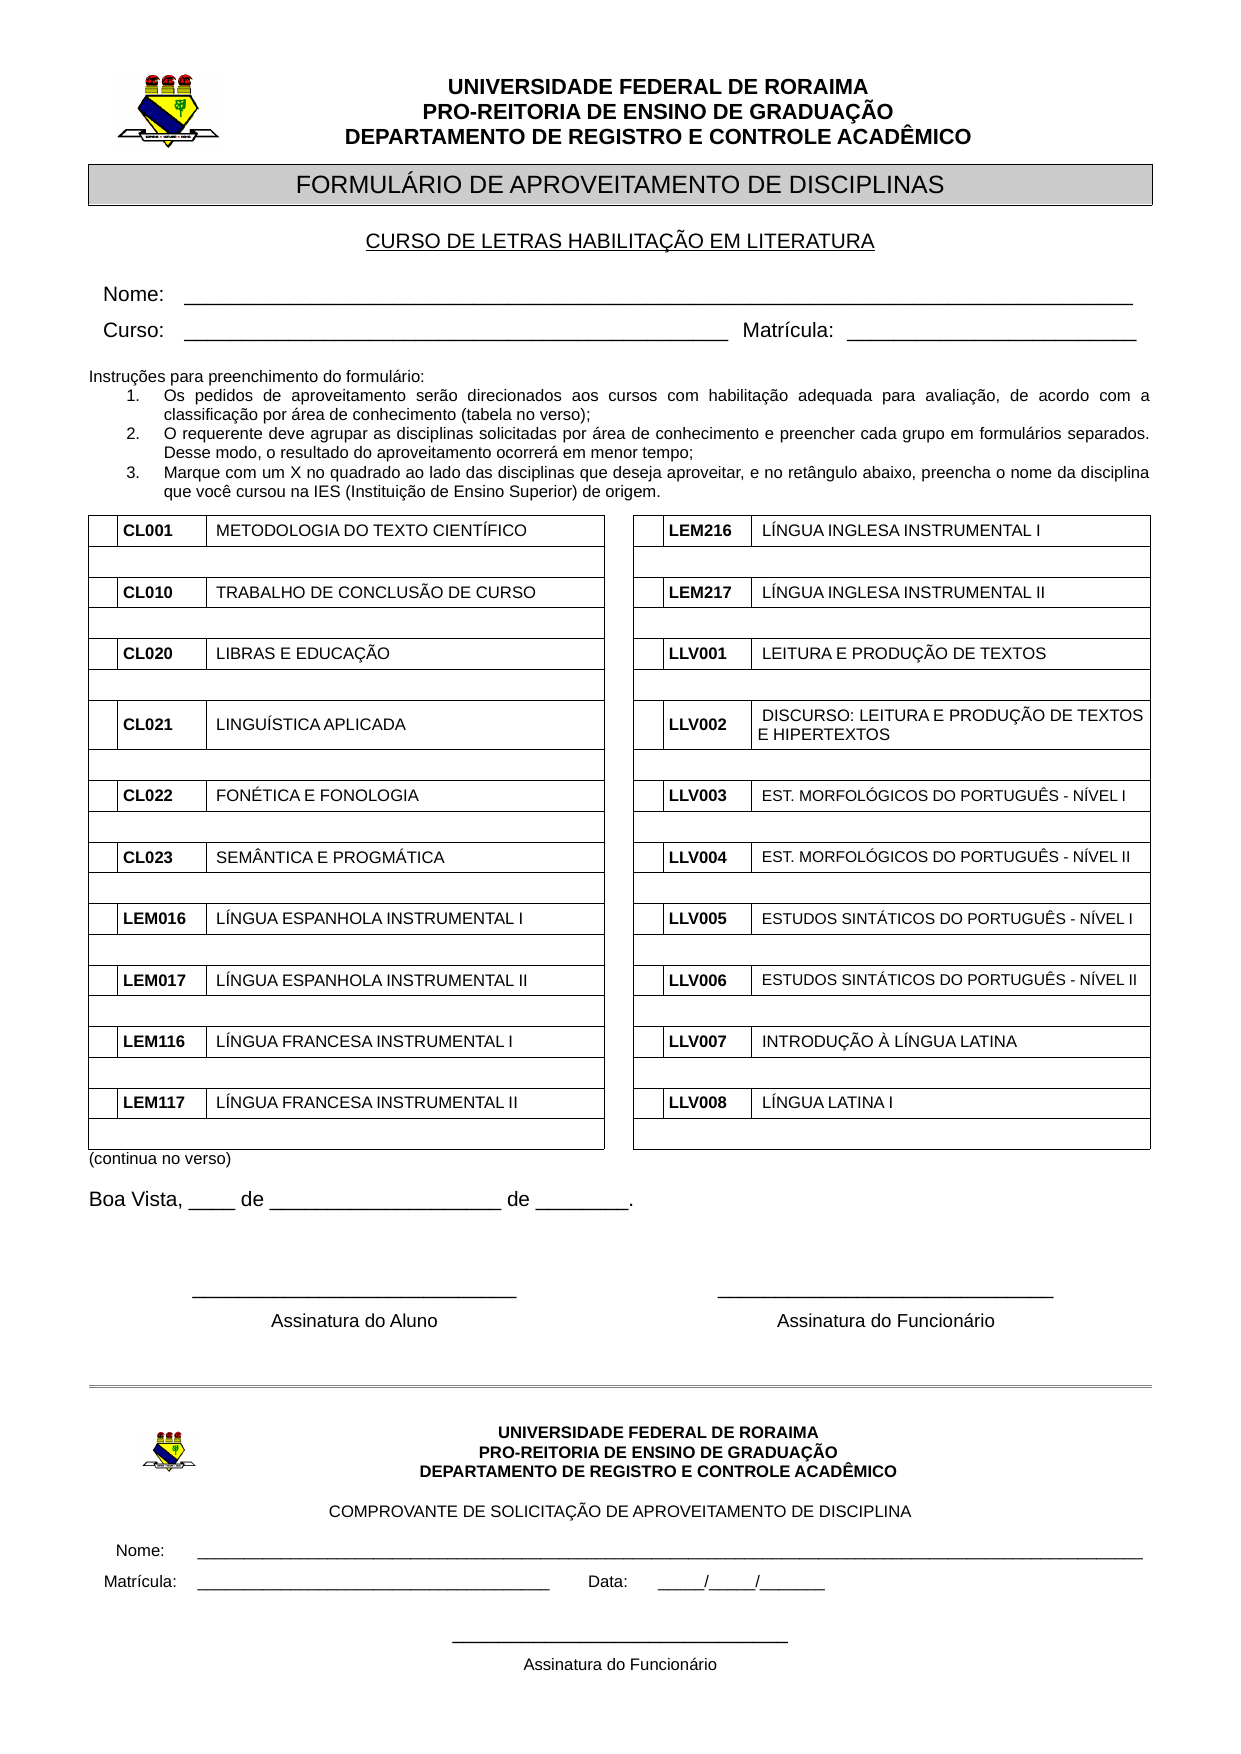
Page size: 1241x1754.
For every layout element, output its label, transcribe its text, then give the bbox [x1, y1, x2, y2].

table_cell [634, 873, 1150, 903]
table_cell [89, 812, 604, 842]
table_header ____________________________ [89, 1269, 620, 1304]
table_cell CL023 [118, 843, 206, 872]
table_cell Curso: [89, 312, 178, 347]
table_cell [634, 843, 663, 872]
table_cell [634, 670, 1150, 699]
table_cell [89, 904, 117, 934]
table_header _____________________________ [620, 1269, 1152, 1304]
table_cell LLV005 [664, 904, 751, 934]
text Boa Vista, ____ de ____________________ de ________. [88, 1187, 1152, 1211]
table_cell [634, 1089, 663, 1118]
table_cell [605, 872, 633, 903]
table_cell [634, 996, 1150, 1026]
table_cell LÍNGUA ESPANHOLA INSTRUMENTAL I [207, 904, 604, 934]
table_cell LLV004 [664, 843, 751, 872]
table_cell _________________________ [841, 312, 1152, 347]
table_cell [89, 996, 604, 1026]
table_cell LEM117 [118, 1089, 206, 1118]
table_cell FONÉTICA E FONOLOGIA [207, 781, 604, 811]
table_cell LÍNGUA FRANCESA INSTRUMENTAL II [207, 1089, 604, 1118]
table_cell [634, 1027, 663, 1057]
table_cell [89, 873, 604, 903]
table_cell ESTUDOS SINTÁTICOS DO PORTUGUÊS - NÍVEL I [752, 904, 1150, 934]
table_cell [89, 639, 117, 669]
table_cell [605, 842, 633, 872]
table_cell [634, 639, 663, 669]
table_header Nome: [89, 277, 178, 312]
picture [139, 1431, 200, 1473]
table_cell [605, 903, 633, 934]
list Marque com um X no quadrado ao lado das disciplinas que deseja aproveitar, e no retângulo abaixo, preencha o nome da disciplina que você cursou na IES (Instituição de Ensino Superior) de origem. [126, 462, 1152, 501]
table_cell LINGUÍSTICA APLICADA [207, 701, 604, 749]
table_cell [634, 750, 1150, 780]
table_header LÍNGUA INGLESA INSTRUMENTAL I [752, 516, 1150, 546]
table_header LEM216 [664, 516, 751, 546]
table_cell [634, 1119, 1150, 1149]
table_cell LEM116 [118, 1027, 206, 1057]
table_cell LLV001 [664, 639, 751, 669]
table_cell DISCURSO: LEITURA E PRODUÇÃO DE TEXTOS E HIPERTEXTOS [752, 701, 1150, 749]
table_header [634, 516, 663, 546]
table_cell [89, 1089, 117, 1118]
table_cell [605, 811, 633, 842]
table_cell [634, 701, 663, 749]
table_cell [634, 608, 1150, 638]
table_cell [634, 812, 1150, 842]
list Os pedidos de aproveitamento serão direcionados aos cursos com habilitação adequada para avaliação, de acordo com a classificação por área de conhecimento (tabela no verso); [126, 386, 1152, 424]
table_cell [634, 547, 1150, 577]
table_cell [605, 1057, 633, 1087]
table_cell LEM017 [118, 966, 206, 995]
table_cell Matrícula: [89, 1566, 192, 1597]
table_cell Data: [563, 1566, 652, 1597]
table_cell CL020 [118, 639, 206, 669]
table_cell LEM217 [664, 578, 751, 607]
table_header [1066, 59, 1152, 164]
table_cell [605, 700, 633, 749]
table_cell [89, 608, 604, 638]
table_cell [634, 1058, 1150, 1087]
table_header _____________________________ [89, 1614, 1152, 1649]
table_cell [605, 638, 633, 669]
table_cell LLV008 [664, 1089, 751, 1118]
table_cell Assinatura do Funcionário [620, 1304, 1152, 1337]
table_cell LLV006 [664, 966, 751, 995]
table_cell [89, 781, 117, 811]
text Instruções para preenchimento do formulário: [88, 367, 1152, 386]
table_cell INTRODUÇÃO À LÍNGUA LATINA [752, 1027, 1150, 1057]
table_cell [89, 1027, 117, 1057]
table_cell LLV007 [664, 1027, 751, 1057]
table_header [89, 1417, 250, 1487]
table_cell EST. MORFOLÓGICOS DO PORTUGUÊS - NÍVEL I [752, 781, 1150, 811]
table_cell [605, 546, 633, 577]
table_header __________________________________________________________________________________ [178, 277, 1152, 312]
table_cell [89, 750, 604, 780]
text COMPROVANTE DE SOLICITAÇÃO DE APROVEITAMENTO DE DISCIPLINA [88, 1502, 1152, 1521]
table_cell [605, 577, 633, 607]
table_cell [89, 966, 117, 995]
list O requerente deve agrupar as disciplinas solicitadas por área de conhecimento e preencher cada grupo em formulários separados. Desse modo, o resultado do aproveitamento ocorrerá em menor tempo; [126, 424, 1152, 462]
table_cell [89, 578, 117, 607]
table_cell [605, 934, 633, 964]
table_header [89, 59, 250, 164]
table_cell [89, 1119, 604, 1149]
table_cell EST. MORFOLÓGICOS DO PORTUGUÊS - NÍVEL II [752, 843, 1150, 872]
table_cell [634, 935, 1150, 964]
table_cell [89, 1058, 604, 1087]
table_cell Assinatura do Aluno [89, 1304, 620, 1337]
table_cell [605, 965, 633, 995]
table_cell LÍNGUA INGLESA INSTRUMENTAL II [752, 578, 1150, 607]
table_cell ______________________________________ [192, 1566, 563, 1597]
text CURSO DE LETRAS HABILITAÇÃO EM LITERATURA [86, 229, 1152, 253]
table_header UNIVERSIDADE FEDERAL DE RORAIMA PRO-REITORIA DE ENSINO DE GRADUAÇÃO DEPARTAMENTO DE REGISTRO E CONTROLE ACADÊMICO [250, 59, 1066, 164]
table_cell [89, 547, 604, 577]
table_cell SEMÂNTICA E PROGMÁTICA [207, 843, 604, 872]
table_cell [634, 966, 663, 995]
table_cell [634, 904, 663, 934]
table_cell TRABALHO DE CONCLUSÃO DE CURSO [207, 578, 604, 607]
table_cell [605, 780, 633, 811]
table_header FORMULÁRIO DE APROVEITAMENTO DE DISCIPLINAS [89, 165, 1152, 204]
table_cell Matrícula: [735, 312, 841, 347]
table_cell LEITURA E PRODUÇÃO DE TEXTOS [752, 639, 1150, 669]
table_cell LÍNGUA LATINA I [752, 1089, 1150, 1118]
table_cell LEM016 [118, 904, 206, 934]
table_header Nome: [89, 1535, 192, 1566]
text (continua no verso) [88, 1149, 1152, 1168]
table_cell [605, 607, 633, 638]
table_header METODOLOGIA DO TEXTO CIENTÍFICO [207, 516, 604, 546]
table_cell _____/_____/_______ [652, 1566, 1152, 1597]
table_cell LÍNGUA ESPANHOLA INSTRUMENTAL II [207, 966, 604, 995]
table_cell [634, 578, 663, 607]
table_header CL001 [118, 516, 206, 546]
table_cell [89, 935, 604, 964]
table_cell ESTUDOS SINTÁTICOS DO PORTUGUÊS - NÍVEL II [752, 966, 1150, 995]
table_cell LÍNGUA FRANCESA INSTRUMENTAL I [207, 1027, 604, 1057]
table_header ______________________________________________________________________________________________________ [192, 1535, 1152, 1566]
table_cell Assinatura do Funcionário [89, 1649, 1152, 1680]
table_cell [89, 701, 117, 749]
table_cell CL021 [118, 701, 206, 749]
table_cell [605, 1088, 633, 1118]
table_header [1066, 1417, 1152, 1487]
table_cell [89, 670, 604, 699]
table_header [89, 516, 117, 546]
table_cell [634, 781, 663, 811]
table_cell [605, 1118, 633, 1149]
table_cell [605, 749, 633, 780]
table_cell [89, 843, 117, 872]
table_cell _______________________________________________ [178, 312, 735, 347]
table_cell LLV003 [664, 781, 751, 811]
picture [112, 73, 227, 150]
table_cell [605, 669, 633, 699]
table_cell CL010 [118, 578, 206, 607]
table_header [605, 515, 633, 546]
table_cell LIBRAS E EDUCAÇÃO [207, 639, 604, 669]
table_cell CL022 [118, 781, 206, 811]
table_cell [605, 995, 633, 1026]
table_cell LLV002 [664, 701, 751, 749]
table_cell [605, 1026, 633, 1057]
table_header UNIVERSIDADE FEDERAL DE RORAIMA PRO-REITORIA DE ENSINO DE GRADUAÇÃO DEPARTAMENTO DE REGISTRO E CONTROLE ACADÊMICO [250, 1417, 1066, 1487]
